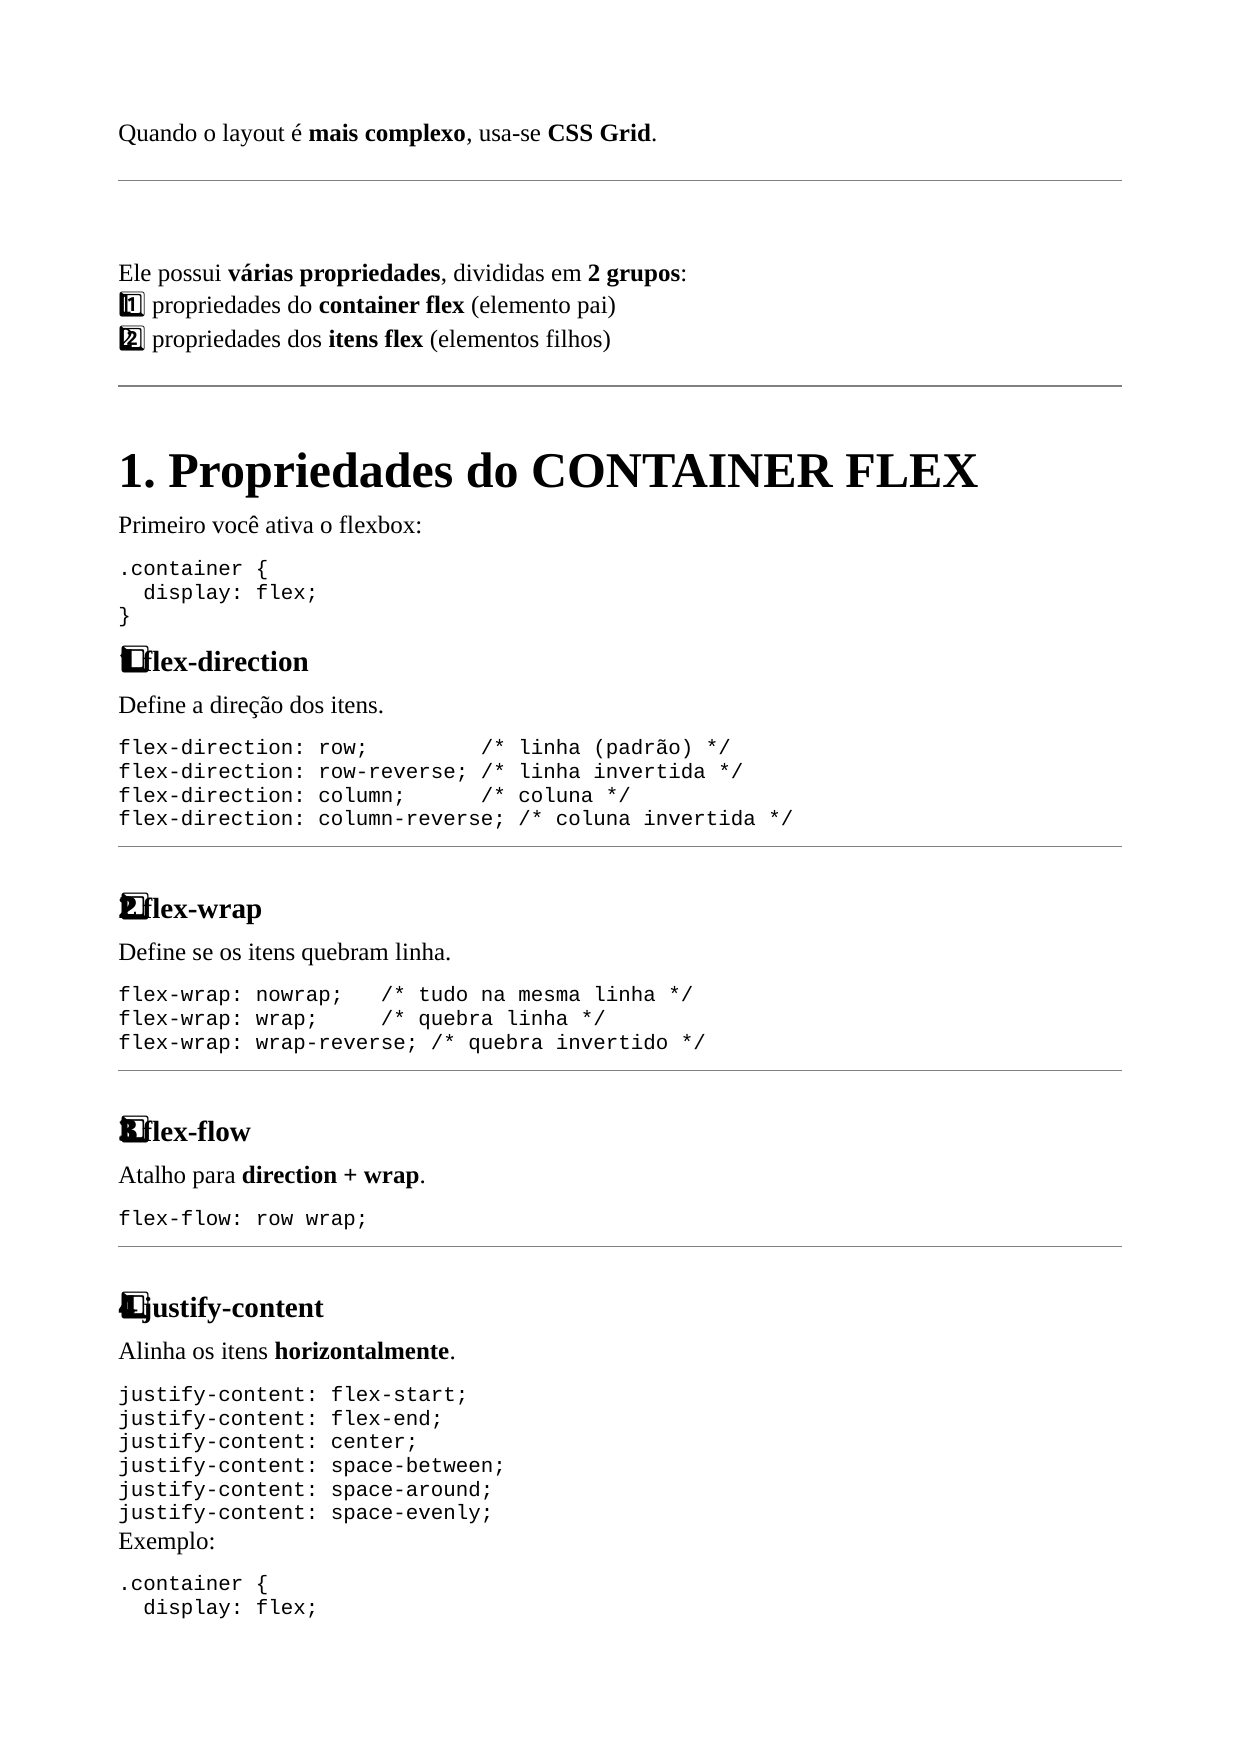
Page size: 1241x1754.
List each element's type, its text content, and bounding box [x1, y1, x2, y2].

text .container { [118, 558, 1122, 582]
text Exemplo: [118, 1526, 1122, 1554]
subtitle 1️⃣ flex-direction [118, 644, 1122, 677]
text display: flex; [118, 1597, 1122, 1621]
text display: flex; [118, 582, 1122, 605]
text flex-wrap: wrap-reverse; /* quebra invertido */ [118, 1032, 1122, 1055]
text Alinha os itens horizontalmente. [118, 1336, 1122, 1365]
text justify-content: flex-start; [118, 1384, 1122, 1408]
text justify-content: space-around; [118, 1478, 1122, 1502]
text Define se os itens quebram linha. [118, 937, 1122, 966]
text } [118, 605, 1122, 629]
text Define a direção dos itens. [118, 690, 1122, 718]
text justify-content: space-between; [118, 1455, 1122, 1478]
text Atalho para direction + wrap. [118, 1160, 1122, 1189]
text flex-direction: column; /* coluna */ [118, 784, 1122, 808]
text flex-wrap: nowrap; /* tudo na mesma linha */ [118, 984, 1122, 1008]
text flex-direction: column-reverse; /* coluna invertida */ [118, 808, 1122, 832]
subtitle 2️⃣ flex-wrap [118, 891, 1122, 924]
text flex-wrap: wrap; /* quebra linha */ [118, 1008, 1122, 1032]
subtitle 3️⃣ flex-flow [118, 1114, 1122, 1148]
text Ele possui várias propriedades, divididas em 2 grupos: 1️⃣ propriedades do container flex (elemento pai) 2️⃣ propriedades dos itens flex (elementos filhos) [118, 258, 1122, 352]
text Quando o layout é mais complexo, usa-se CSS Grid. [118, 118, 1122, 147]
text justify-content: space-evenly; [118, 1502, 1122, 1526]
text justify-content: center; [118, 1431, 1122, 1455]
text flex-direction: row; /* linha (padrão) */ [118, 737, 1122, 761]
text flex-flow: row wrap; [118, 1208, 1122, 1231]
subtitle 4️⃣ justify-content [118, 1290, 1122, 1324]
subtitle 1. Propriedades do CONTAINER FLEX [118, 441, 1122, 498]
text flex-direction: row-reverse; /* linha invertida */ [118, 761, 1122, 784]
text Primeiro você ativa o flexbox: [118, 511, 1122, 539]
text justify-content: flex-end; [118, 1408, 1122, 1431]
text .container { [118, 1573, 1122, 1597]
